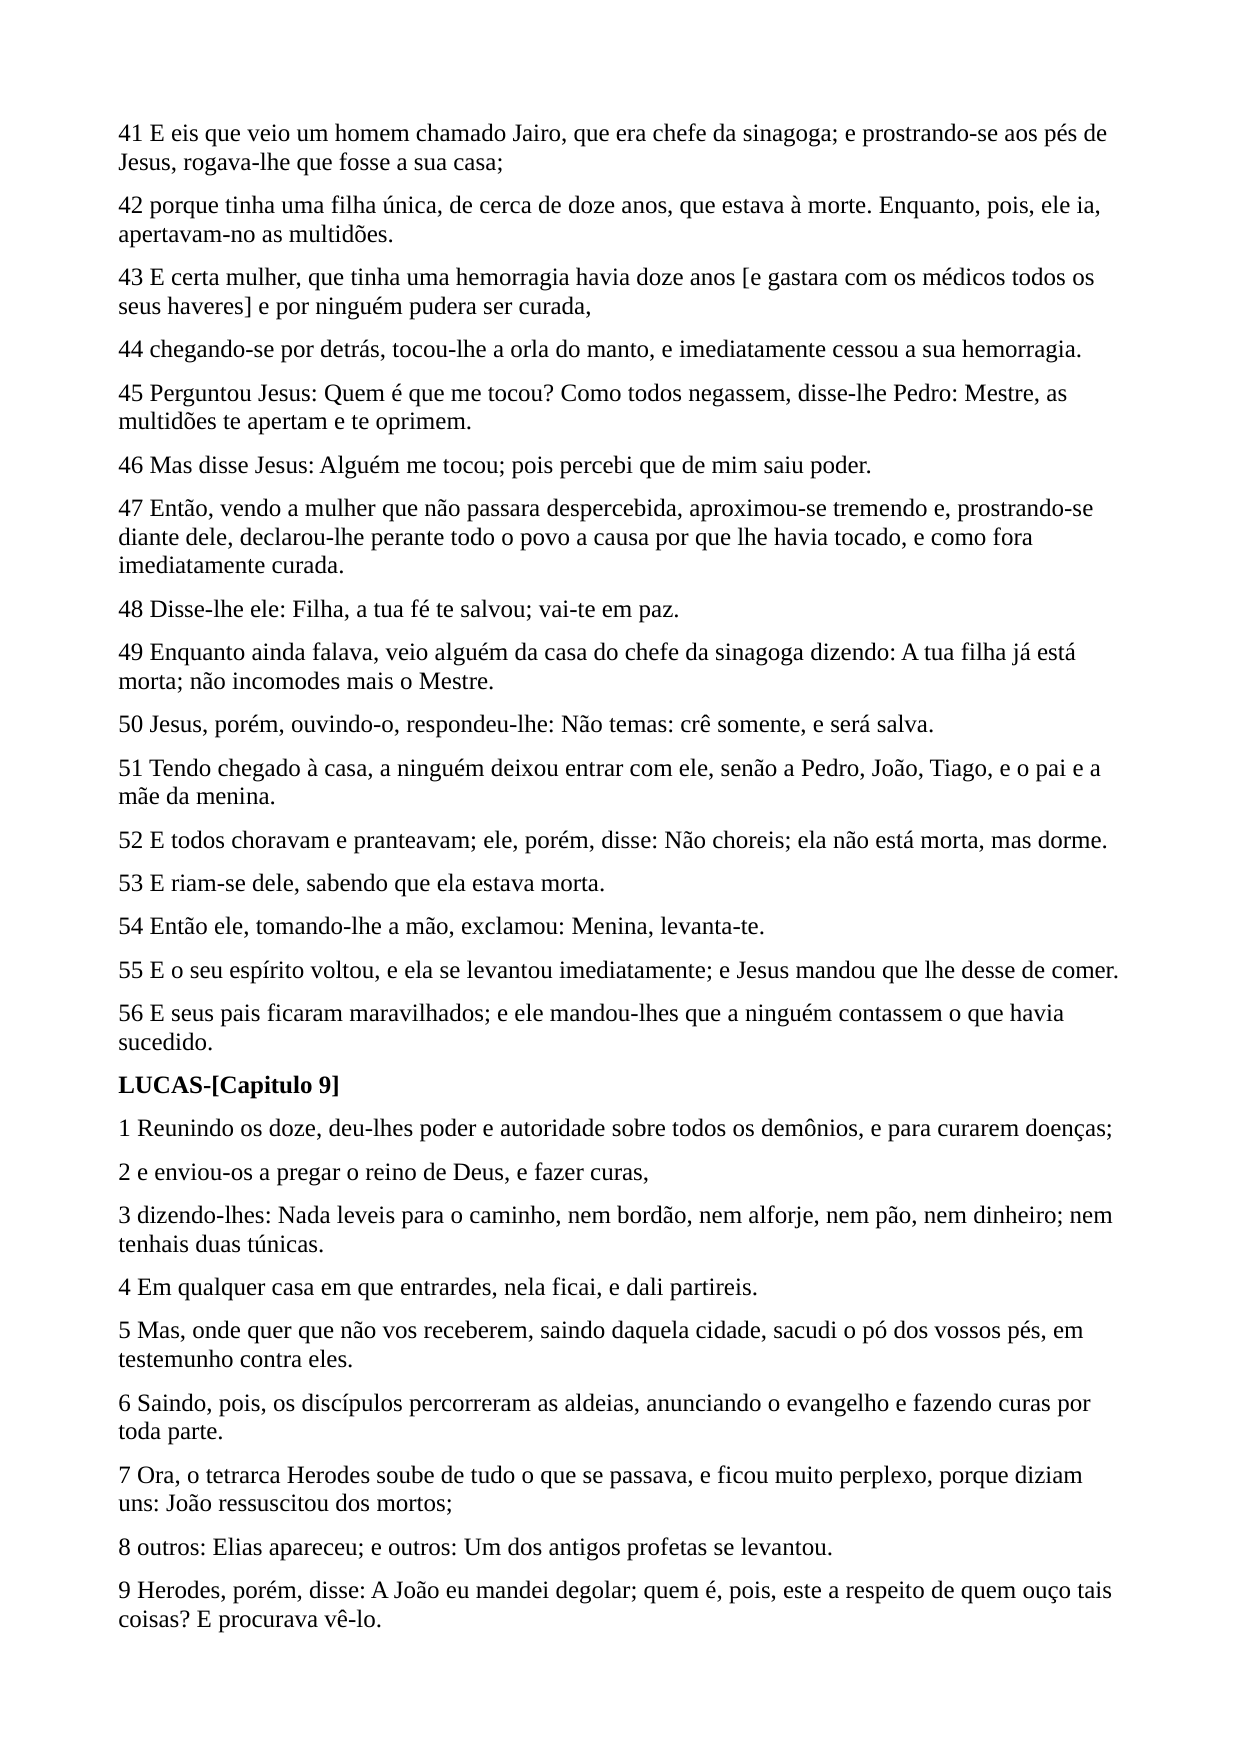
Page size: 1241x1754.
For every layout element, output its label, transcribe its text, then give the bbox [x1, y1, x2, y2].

text 9 Herodes, porém, disse: A João eu mandei degolar; quem é, pois, este a respeito de quem ouço tais coisas? E procurava vê-lo. [118, 1575, 1122, 1633]
text 45 Perguntou Jesus: Quem é que me tocou? Como todos negassem, disse-lhe Pedro: Mestre, as multidões te apertam e te oprimem. [118, 378, 1122, 435]
text 5 Mas, onde quer que não vos receberem, saindo daquela cidade, sacudi o pó dos vossos pés, em testemunho contra eles. [118, 1316, 1122, 1373]
text 50 Jesus, porém, ouvindo-o, respondeu-lhe: Não temas: crê somente, e será salva. [118, 709, 1122, 738]
text 2 e enviou-os a pregar o reino de Deus, e fazer curas, [118, 1157, 1122, 1186]
text 55 E o seu espírito voltou, e ela se levantou imediatamente; e Jesus mandou que lhe desse de comer. [118, 955, 1122, 983]
text 51 Tendo chegado à casa, a ninguém deixou entrar com ele, senão a Pedro, João, Tiago, e o pai e a mãe da menina. [118, 753, 1122, 810]
text 52 E todos choravam e pranteavam; ele, porém, disse: Não choreis; ela não está morta, mas dorme. [118, 825, 1122, 853]
text 46 Mas disse Jesus: Alguém me tocou; pois percebi que de mim saiu poder. [118, 450, 1122, 478]
text 56 E seus pais ficaram maravilhados; e ele mandou-lhes que a ninguém contassem o que havia sucedido. [118, 998, 1122, 1056]
text 49 Enquanto ainda falava, veio alguém da casa do chefe da sinagoga dizendo: A tua filha já está morta; não incomodes mais o Mestre. [118, 637, 1122, 695]
text LUCAS-[Capitulo 9] [118, 1070, 1122, 1099]
text 43 E certa mulher, que tinha uma hemorragia havia doze anos [e gastara com os médicos todos os seus haveres] e por ninguém pudera ser curada, [118, 262, 1122, 320]
text 48 Disse-lhe ele: Filha, a tua fé te salvou; vai-te em paz. [118, 594, 1122, 623]
text 54 Então ele, tomando-lhe a mão, exclamou: Menina, levanta-te. [118, 911, 1122, 940]
text 4 Em qualquer casa em que entrardes, nela ficai, e dali partireis. [118, 1272, 1122, 1301]
text 6 Saindo, pois, os discípulos percorreram as aldeias, anunciando o evangelho e fazendo curas por toda parte. [118, 1388, 1122, 1445]
text 1 Reunindo os doze, deu-lhes poder e autoridade sobre todos os demônios, e para curarem doenças; [118, 1113, 1122, 1142]
text 41 E eis que veio um homem chamado Jairo, que era chefe da sinagoga; e prostrando-se aos pés de Jesus, rogava-lhe que fosse a sua casa; [118, 118, 1122, 176]
text 3 dizendo-lhes: Nada leveis para o caminho, nem bordão, nem alforje, nem pão, nem dinheiro; nem tenhais duas túnicas. [118, 1200, 1122, 1258]
text 53 E riam-se dele, sabendo que ela estava morta. [118, 868, 1122, 897]
text 42 porque tinha uma filha única, de cerca de doze anos, que estava à morte. Enquanto, pois, ele ia, apertavam-no as multidões. [118, 190, 1122, 248]
text 7 Ora, o tetrarca Herodes soube de tudo o que se passava, e ficou muito perplexo, porque diziam uns: João ressuscitou dos mortos; [118, 1460, 1122, 1517]
text 8 outros: Elias apareceu; e outros: Um dos antigos profetas se levantou. [118, 1532, 1122, 1561]
text 44 chegando-se por detrás, tocou-lhe a orla do manto, e imediatamente cessou a sua hemorragia. [118, 334, 1122, 363]
text 47 Então, vendo a mulher que não passara despercebida, aproximou-se tremendo e, prostrando-se diante dele, declarou-lhe perante todo o povo a causa por que lhe havia tocado, e como fora imediatamente curada. [118, 493, 1122, 579]
